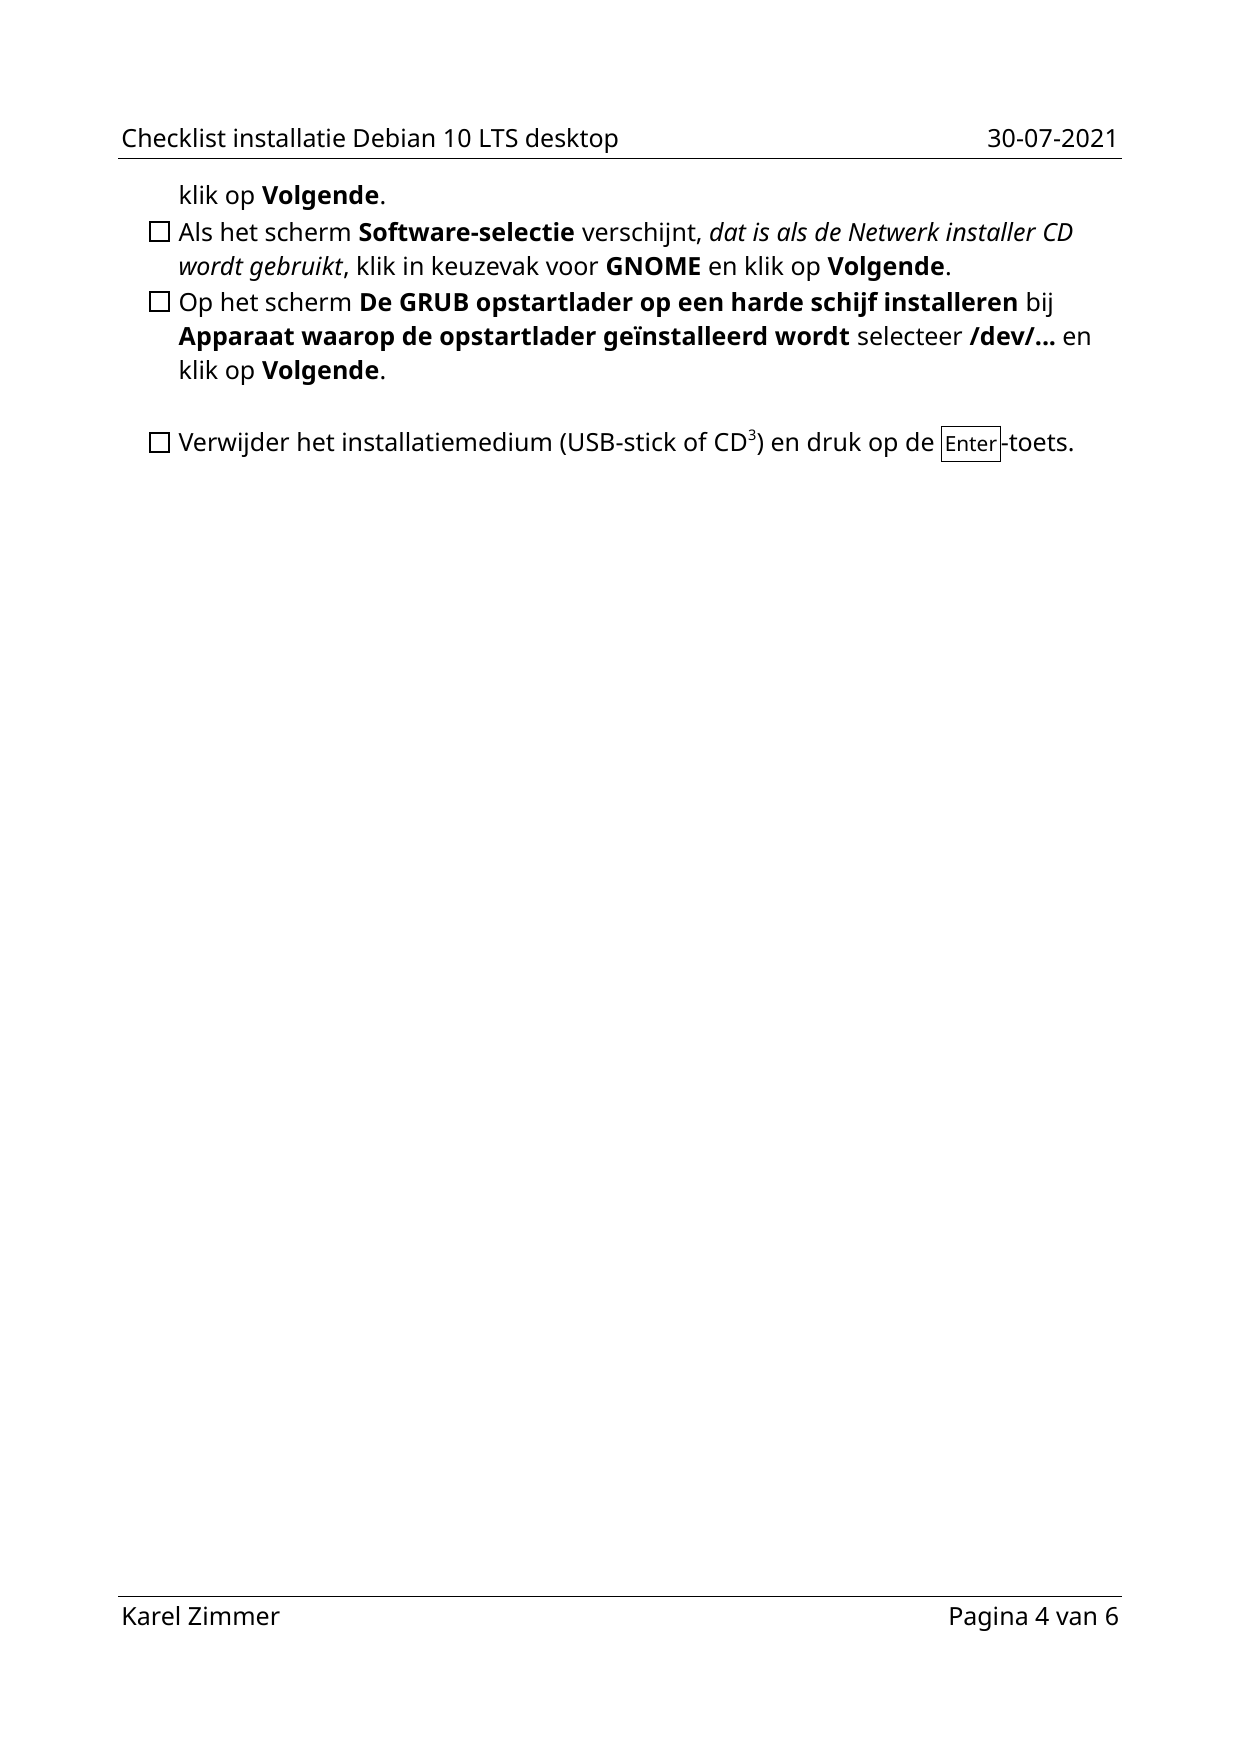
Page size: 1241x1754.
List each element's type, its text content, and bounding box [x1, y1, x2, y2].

table_cell [141, 213, 177, 283]
table_cell klik op Volgende. [177, 177, 1121, 213]
table_cell Als het scherm Software-selectie verschijnt, dat is als de Netwerk installer CD wordt gebruikt, klik in keuzevak voor GNOME en klik op Volgende. [177, 213, 1121, 283]
table_cell [141, 388, 177, 424]
table_cell [141, 177, 177, 213]
table_cell Verwijder het installatiemedium (USB-stick of CD3) en druk op de Enter-toets. [177, 424, 1121, 462]
table_cell [141, 424, 177, 462]
table_cell Op het scherm De GRUB opstartlader op een harde schijf installeren bij Apparaat waarop de opstartlader geïnstalleerd wordt selecteer /dev/... en klik op Volgende. [177, 284, 1121, 388]
table_cell [141, 284, 177, 388]
table_cell [177, 388, 1121, 424]
